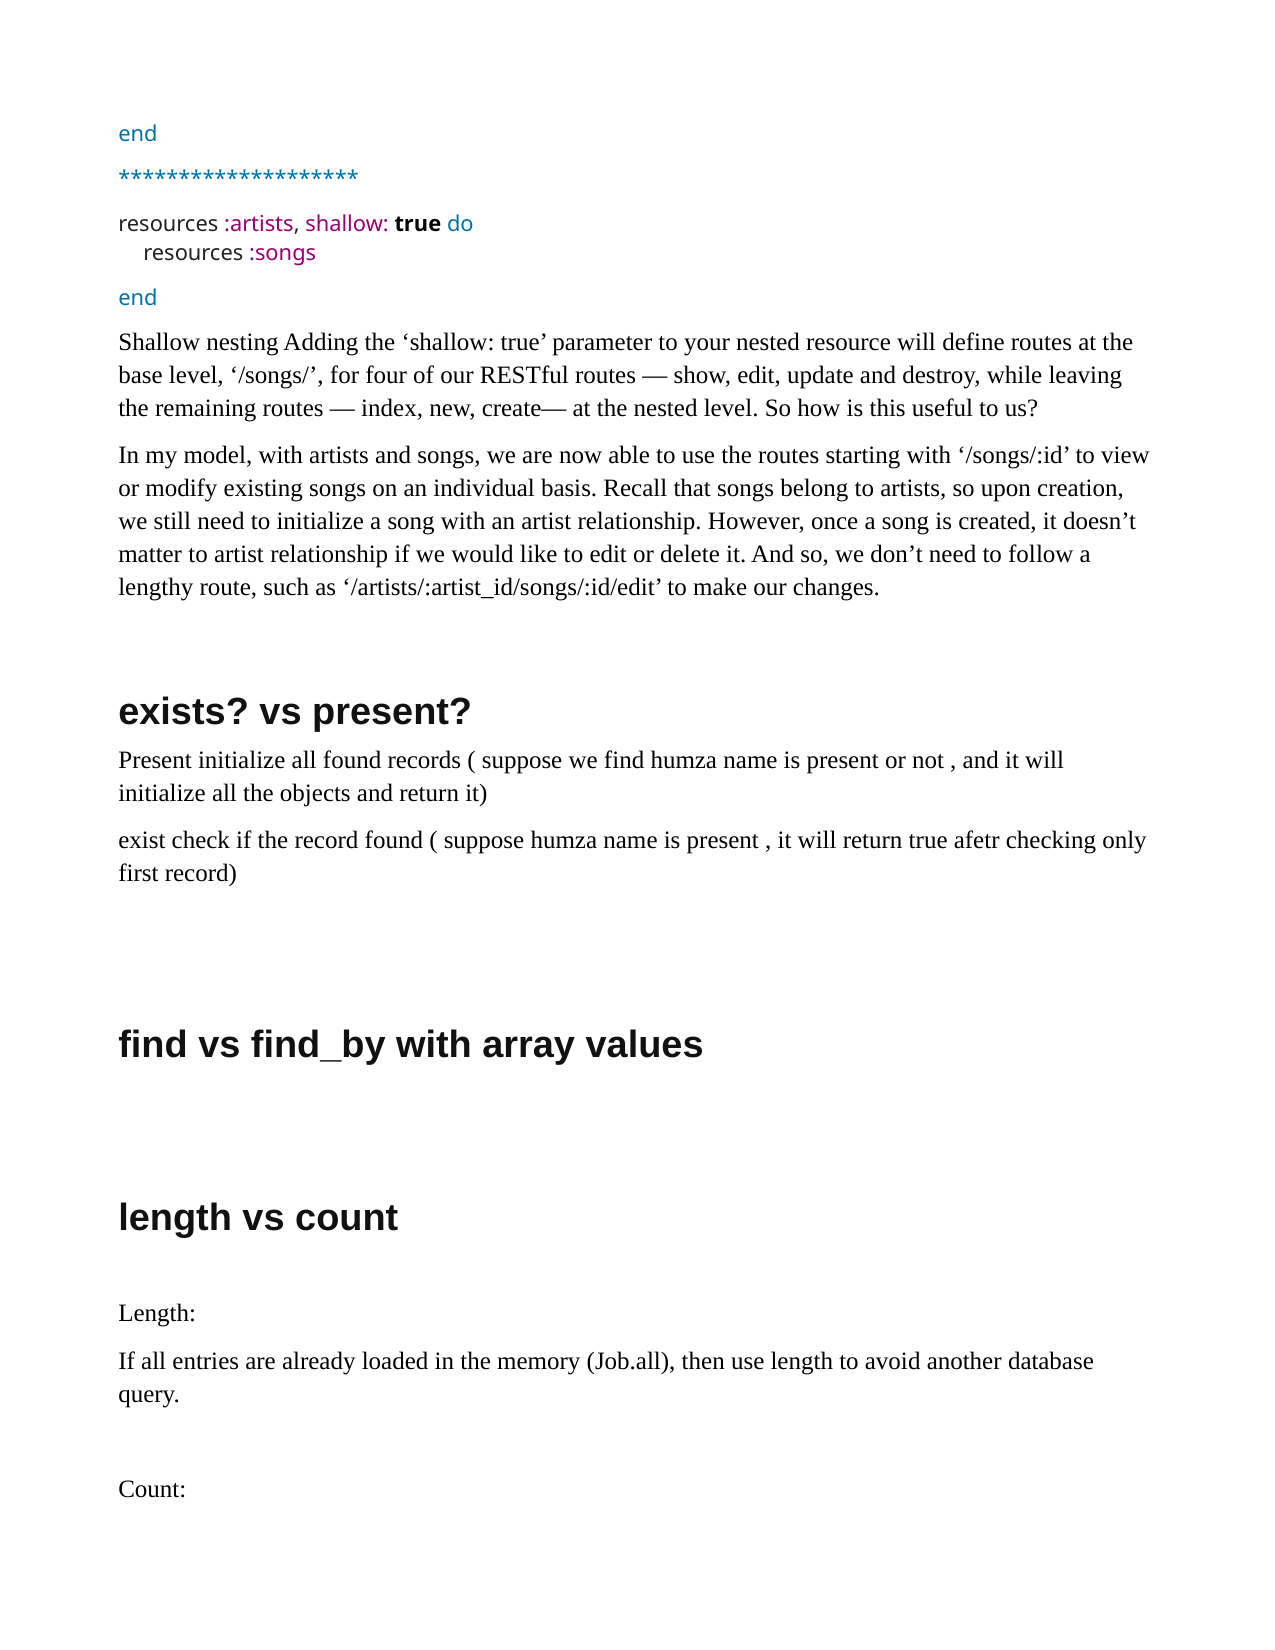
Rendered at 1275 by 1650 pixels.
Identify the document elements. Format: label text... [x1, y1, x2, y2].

subtitle length vs count [118, 1151, 1157, 1238]
text Present initialize all found records ( suppose we find humza name is present or not , and it will initialize all the objects and return it) [118, 745, 1157, 807]
text resources :songs [118, 237, 1157, 267]
text Length: [118, 1298, 1157, 1327]
text exist check if the record found ( suppose humza name is present , it will return true afetr checking only first record) [118, 825, 1157, 887]
text If all entries are already loaded in the memory (Job.all), then use length to avoid another database query. [118, 1346, 1157, 1408]
text ******************** [118, 163, 1157, 193]
text Shallow nesting Adding the ‘shallow: true’ parameter to your nested resource will define routes at the base level, ‘/songs/’, for four of our RESTful routes — show, edit, update and destroy, while leaving the remaining routes — index, new, create— at the nested level. So how is this useful to us? [118, 327, 1157, 421]
text resources :artists, shallow: true do [118, 207, 1157, 237]
text In my model, with artists and songs, we are now able to use the routes starting with ‘/songs/:id’ to view or modify existing songs on an individual basis. Recall that songs belong to artists, so upon creation, we still need to initialize a song with an artist relationship. However, once a song is created, it doesn’t matter to artist relationship if we would like to edit or delete it. And so, we don’t need to follow a lengthy route, such as ‘/artists/:artist_id/songs/:id/edit’ to make our changes. [118, 440, 1157, 601]
text Count: [118, 1474, 1157, 1503]
subtitle find vs find_by with array values [118, 979, 1157, 1066]
text end [118, 118, 1157, 148]
text end [118, 282, 1157, 312]
subtitle exists? vs present? [118, 645, 1157, 732]
